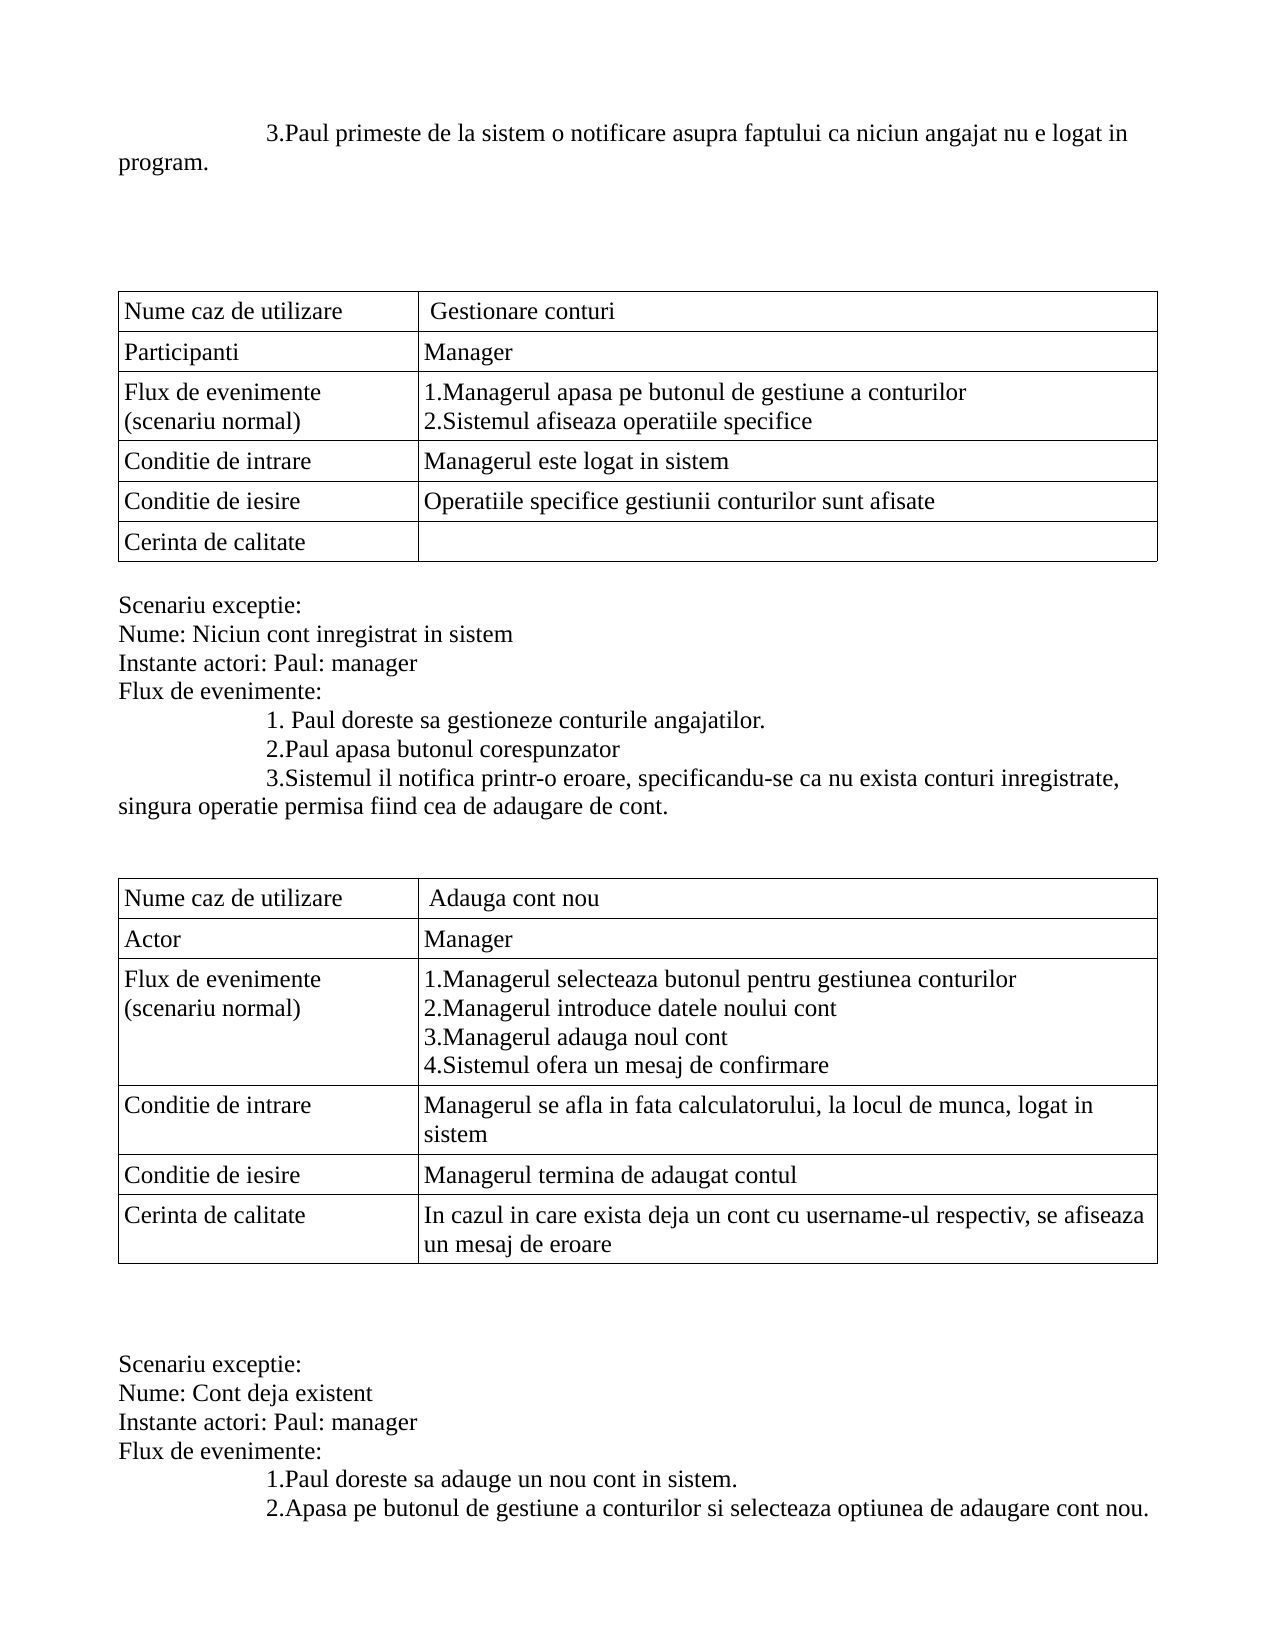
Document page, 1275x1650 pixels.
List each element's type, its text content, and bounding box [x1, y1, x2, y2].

text Scenariu exceptie: [118, 1349, 1157, 1378]
table_cell Manager [419, 332, 1157, 371]
table_cell Actor [119, 919, 418, 958]
text 2.Apasa pe butonul de gestiune a conturilor si selecteaza optiunea de adaugare cont nou. [118, 1493, 1157, 1522]
text Nume: Niciun cont inregistrat in sistem [118, 619, 1157, 648]
table_cell Conditie de intrare [119, 441, 418, 481]
table_cell Managerul este logat in sistem [419, 441, 1157, 481]
text Scenariu exceptie: [118, 590, 1157, 619]
table_cell Manager [419, 919, 1157, 958]
table_header Nume caz de utilizare [119, 879, 418, 918]
table_cell Conditie de iesire [119, 482, 418, 521]
table_header Gestionare conturi [419, 292, 1157, 331]
table_cell 1.Managerul apasa pe butonul de gestiune a conturilor 2.Sistemul afiseaza operatiile specifice [419, 372, 1157, 440]
text Instante actori: Paul: manager [118, 648, 1157, 676]
text 1. Paul doreste sa gestioneze conturile angajatilor. [118, 705, 1157, 734]
table_cell Flux de evenimente (scenariu normal) [119, 372, 418, 440]
text Flux de evenimente: [118, 1436, 1157, 1464]
table_cell Cerinta de calitate [119, 1195, 418, 1263]
table_cell [419, 522, 1157, 561]
text 1.Paul doreste sa adauge un nou cont in sistem. [118, 1464, 1157, 1493]
table_cell 1.Managerul selecteaza butonul pentru gestiunea conturilor 2.Managerul introduce datele noului cont 3.Managerul adauga noul cont 4.Sistemul ofera un mesaj de confirmare [419, 959, 1157, 1085]
table_header Adauga cont nou [419, 879, 1157, 918]
table_cell Participanti [119, 332, 418, 371]
text Nume: Cont deja existent [118, 1378, 1157, 1407]
text 3.Sistemul il notifica printr-o eroare, specificandu-se ca nu exista conturi inregistrate, singura operatie permisa fiind cea de adaugare de cont. [118, 763, 1157, 820]
table_cell Operatiile specifice gestiunii conturilor sunt afisate [419, 482, 1157, 521]
table_cell Managerul se afla in fata calculatorului, la locul de munca, logat in sistem [419, 1086, 1157, 1154]
table_cell Conditie de intrare [119, 1086, 418, 1154]
text 2.Paul apasa butonul corespunzator [118, 734, 1157, 763]
table_cell In cazul in care exista deja un cont cu username-ul respectiv, se afiseaza un mesaj de eroare [419, 1195, 1157, 1263]
text Flux de evenimente: [118, 676, 1157, 705]
table_cell Flux de evenimente (scenariu normal) [119, 959, 418, 1085]
table_header Nume caz de utilizare [119, 292, 418, 331]
table_cell Managerul termina de adaugat contul [419, 1155, 1157, 1194]
table_cell Conditie de iesire [119, 1155, 418, 1194]
text Instante actori: Paul: manager [118, 1407, 1157, 1436]
text 3.Paul primeste de la sistem o notificare asupra faptului ca niciun angajat nu e logat in program. [118, 118, 1157, 176]
table_cell Cerinta de calitate [119, 522, 418, 561]
